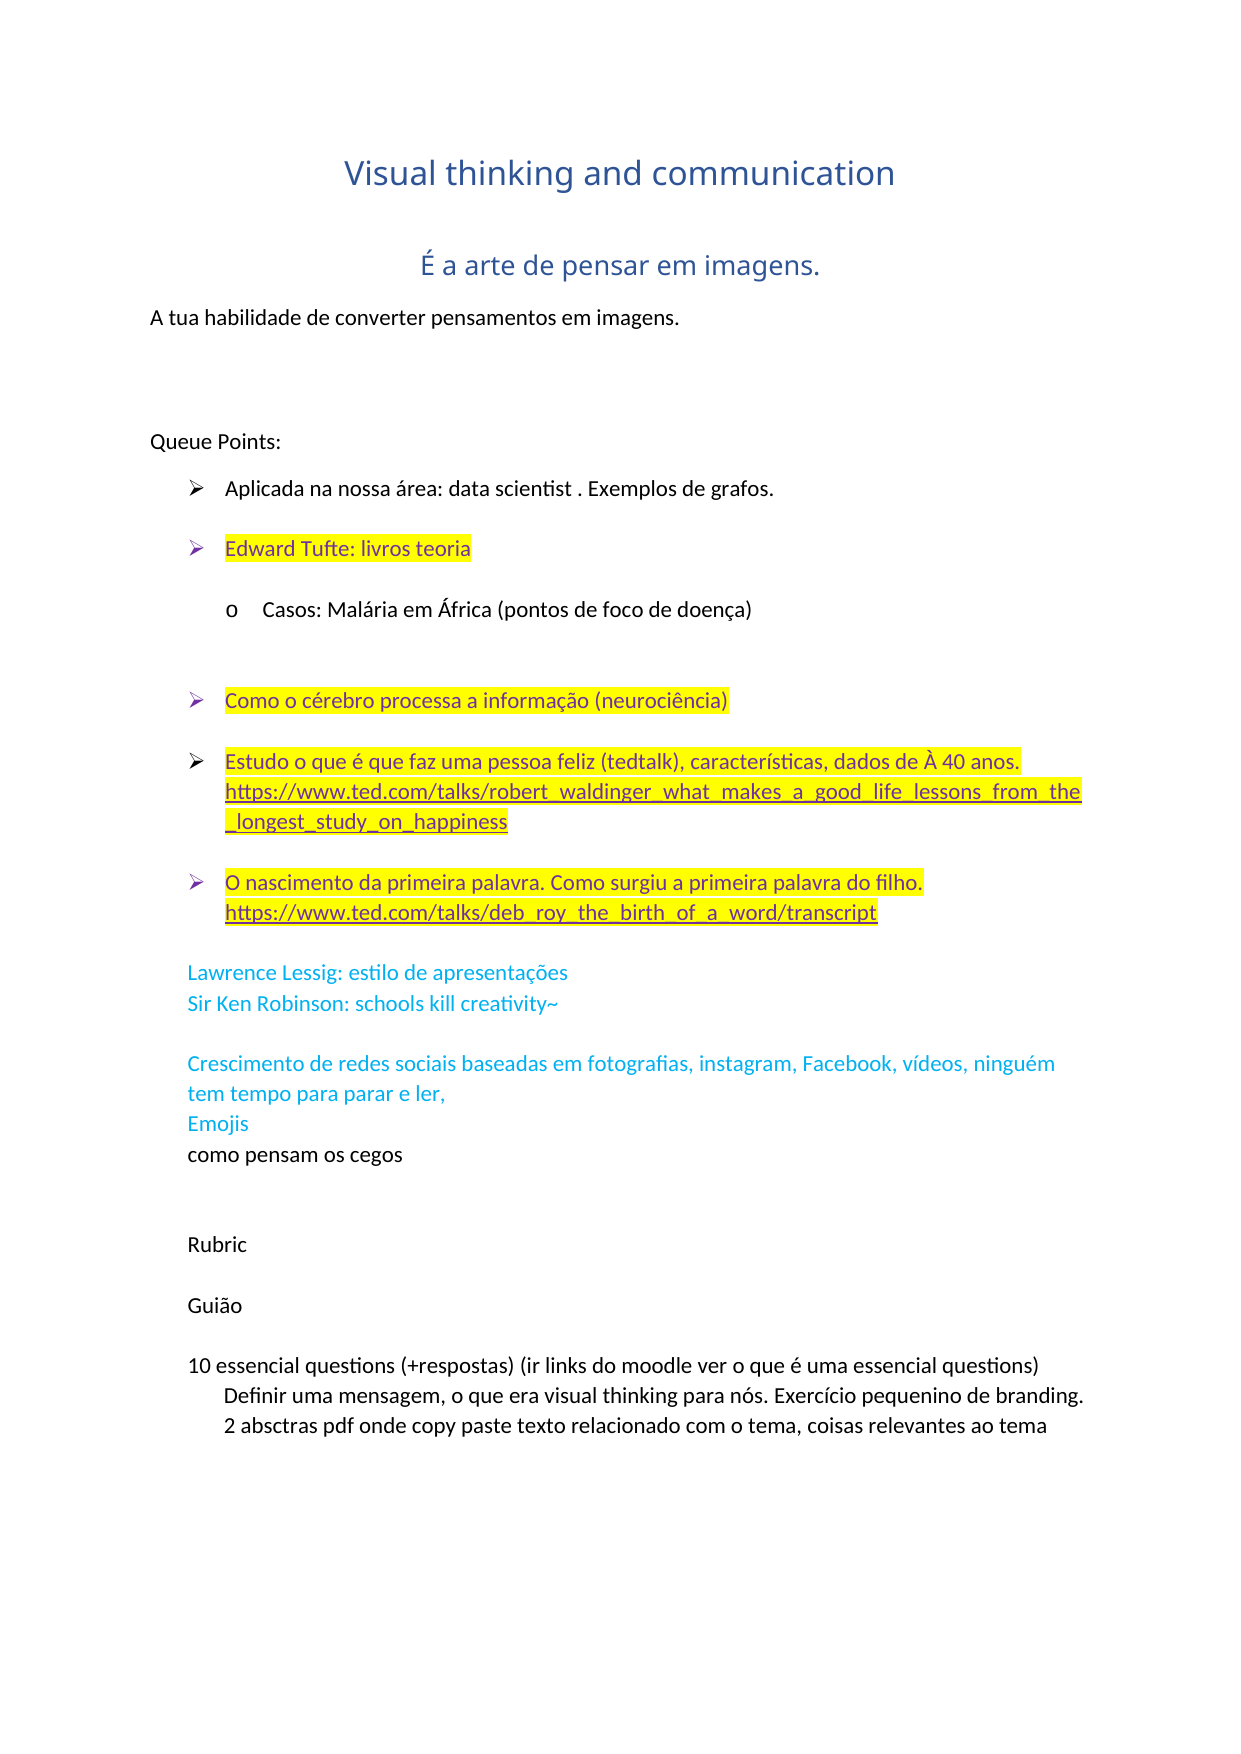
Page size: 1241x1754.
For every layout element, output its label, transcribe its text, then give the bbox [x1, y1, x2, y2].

list Como o cérebro processa a informação (neurociência) [187, 687, 1090, 714]
list O nascimento da primeira palavra. Como surgiu a primeira palavra do filho. [187, 868, 1090, 896]
text É a arte de pensar em imagens. [150, 216, 1090, 283]
list Crescimento de redes sociais baseadas em fotografias, instagram, Facebook, vídeos, ninguém tem tempo para parar e ler, [187, 1049, 1090, 1107]
list Sir Ken Robinson: schools kill creativity~ [187, 989, 1090, 1017]
list Edward Tufte: livros teoria [187, 534, 1090, 562]
list como pensam os cegos [187, 1140, 1090, 1198]
text A tua habilidade de converter pensamentos em imagens. [150, 303, 1090, 331]
list Aplicada na nossa área: data scientist . Exemplos de grafos. [187, 474, 1090, 502]
list Rubric [187, 1230, 1090, 1258]
text Visual thinking and communication [150, 150, 1090, 195]
list Estudo o que é que faz uma pessoa feliz (tedtalk), características, dados de À 40 anos. https://www.ted.com/talks/robert_waldinger_what_makes_a_good_life_lessons_from_the_longest_study_on_happiness [187, 747, 1090, 866]
list 2 absctras pdf onde copy paste texto relacionado com o tema, coisas relevantes ao tema [187, 1412, 1090, 1439]
list https://www.ted.com/talks/deb_roy_the_birth_of_a_word/transcript [225, 898, 1090, 926]
list Casos: Malária em África (pontos de foco de doença) [225, 595, 1090, 624]
text Queue Points: [150, 427, 1090, 455]
list Lawrence Lessig: estilo de apresentações [187, 928, 1090, 986]
list Emojis [187, 1109, 1090, 1137]
list Guião 10 essencial questions (+respostas) (ir links do moodle ver o que é uma essencial questions) Definir uma mensagem, o que era visual thinking para nós. Exercício pequenino de branding. [187, 1261, 1090, 1409]
